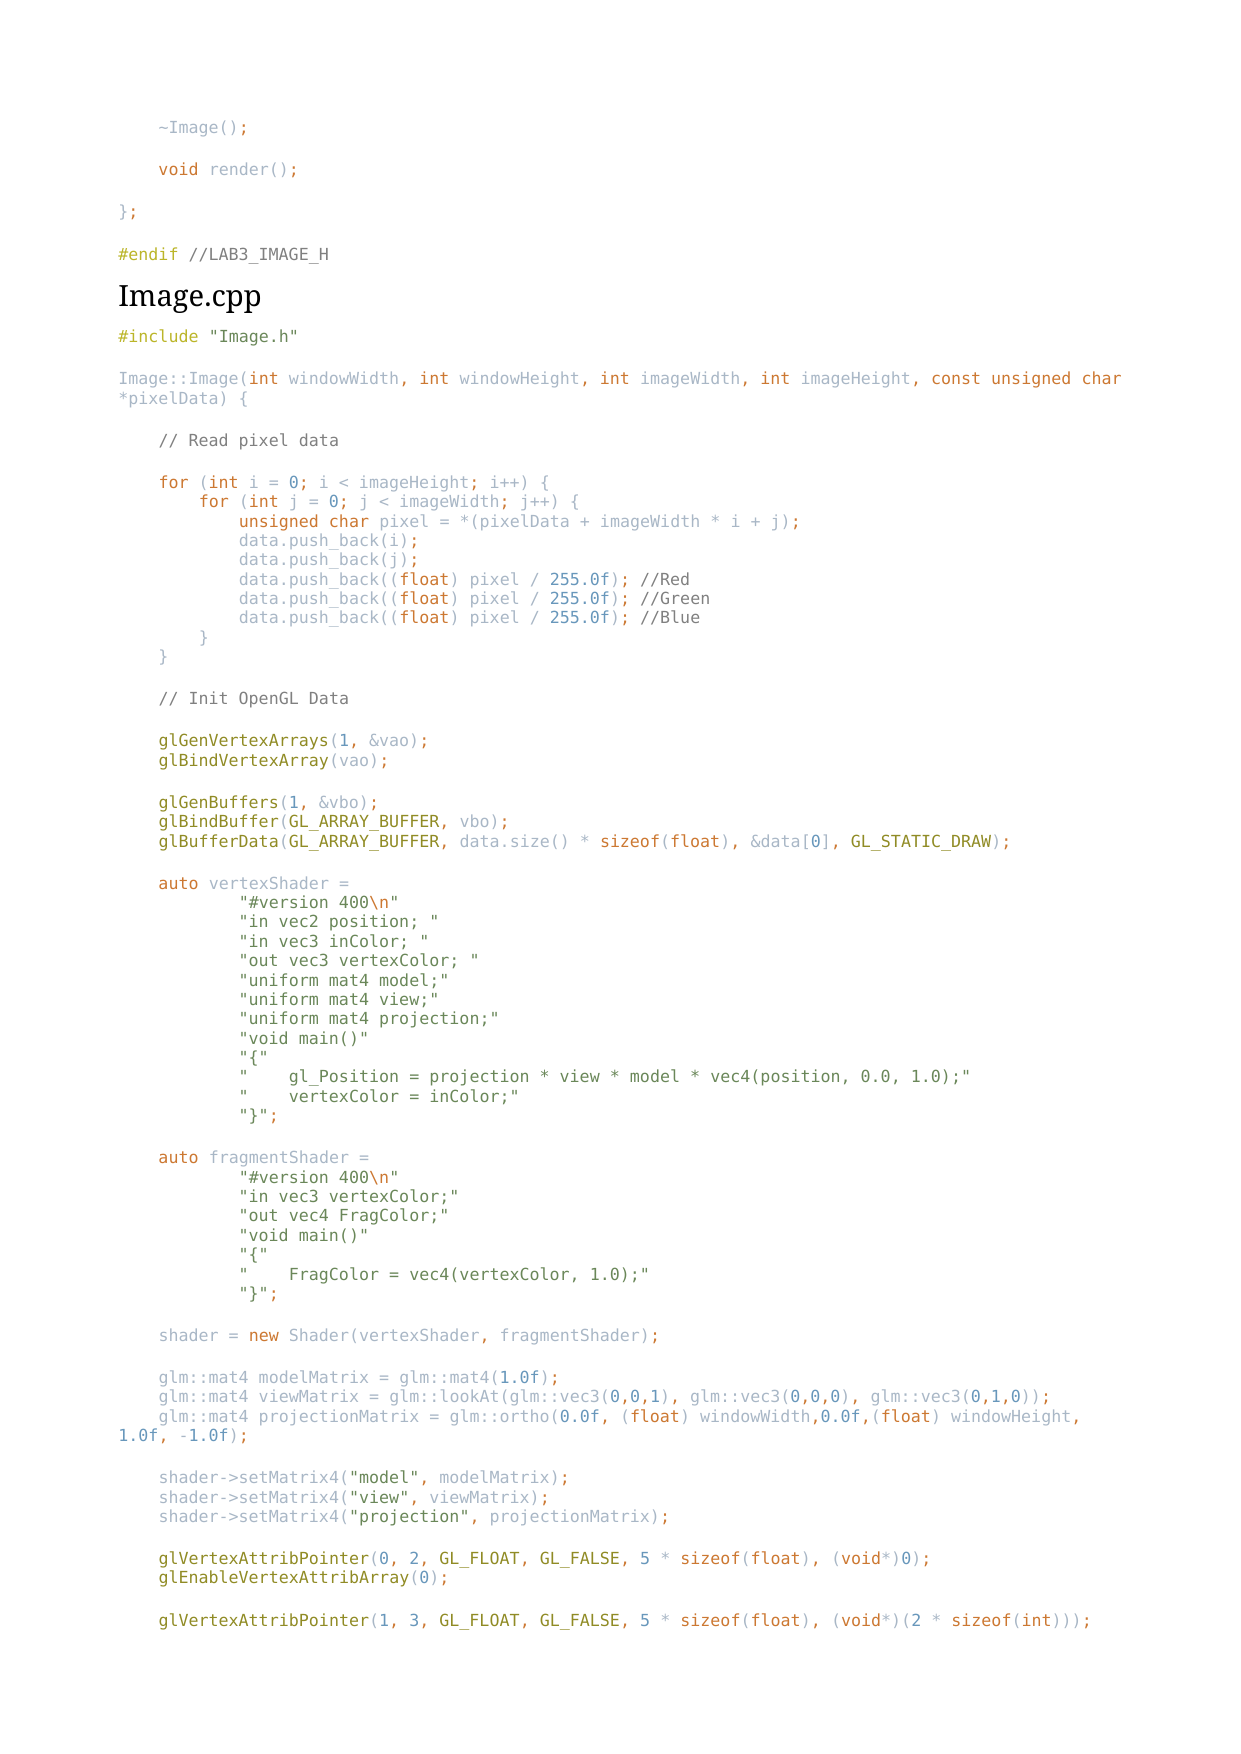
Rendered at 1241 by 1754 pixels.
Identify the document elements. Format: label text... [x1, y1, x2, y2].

text ~Image(); void render(); }; #endif //LAB3_IMAGE_H [118, 118, 1122, 264]
text Image.cpp [118, 276, 1122, 315]
text #include "Image.h" Image::Image(int windowWidth, int windowHeight, int imageWidth, int imageHeight, const unsigned char *pixelData) { // Read pixel data for (int i = 0; i < imageHeight; i++) { for (int j = 0; j < imageWidth; j++) { unsigned char pixel = *(pixelData + imageWidth * i + j); data.push_back(i); data.push_back(j); data.push_back((float) pixel / 255.0f); //Red data.push_back((float) pixel / 255.0f); //Green data.push_back((float) pixel / 255.0f); //Blue } } // Init OpenGL Data glGenVertexArrays(1, &vao); glBindVertexArray(vao); glGenBuffers(1, &vbo); glBindBuffer(GL_ARRAY_BUFFER, vbo); glBufferData(GL_ARRAY_BUFFER, data.size() * sizeof(float), &data[0], GL_STATIC_DRAW); auto vertexShader = "#version 400\n" "in vec2 position; " "in vec3 inColor; " "out vec3 vertexColor; " "uniform mat4 model;" "uniform mat4 view;" "uniform mat4 projection;" "void main()" "{" " gl_Position = projection * view * model * vec4(position, 0.0, 1.0);" " vertexColor = inColor;" "}"; auto fragmentShader = "#version 400\n" "in vec3 vertexColor;" "out vec4 FragColor;" "void main()" "{" " FragColor = vec4(vertexColor, 1.0);" "}"; shader = new Shader(vertexShader, fragmentShader); glm::mat4 modelMatrix = glm::mat4(1.0f); glm::mat4 viewMatrix = glm::lookAt(glm::vec3(0,0,1), glm::vec3(0,0,0), glm::vec3(0,1,0)); glm::mat4 projectionMatrix = glm::ortho(0.0f, (float) windowWidth,0.0f,(float) windowHeight, 1.0f, -1.0f); shader->setMatrix4("model", modelMatrix); shader->setMatrix4("view", viewMatrix); shader->setMatrix4("projection", projectionMatrix); glVertexAttribPointer(0, 2, GL_FLOAT, GL_FALSE, 5 * sizeof(float), (void*)0); glEnableVertexAttribArray(0); glVertexAttribPointer(1, 3, GL_FLOAT, GL_FALSE, 5 * sizeof(float), (void*)(2 * sizeof(int))); [118, 327, 1122, 1630]
